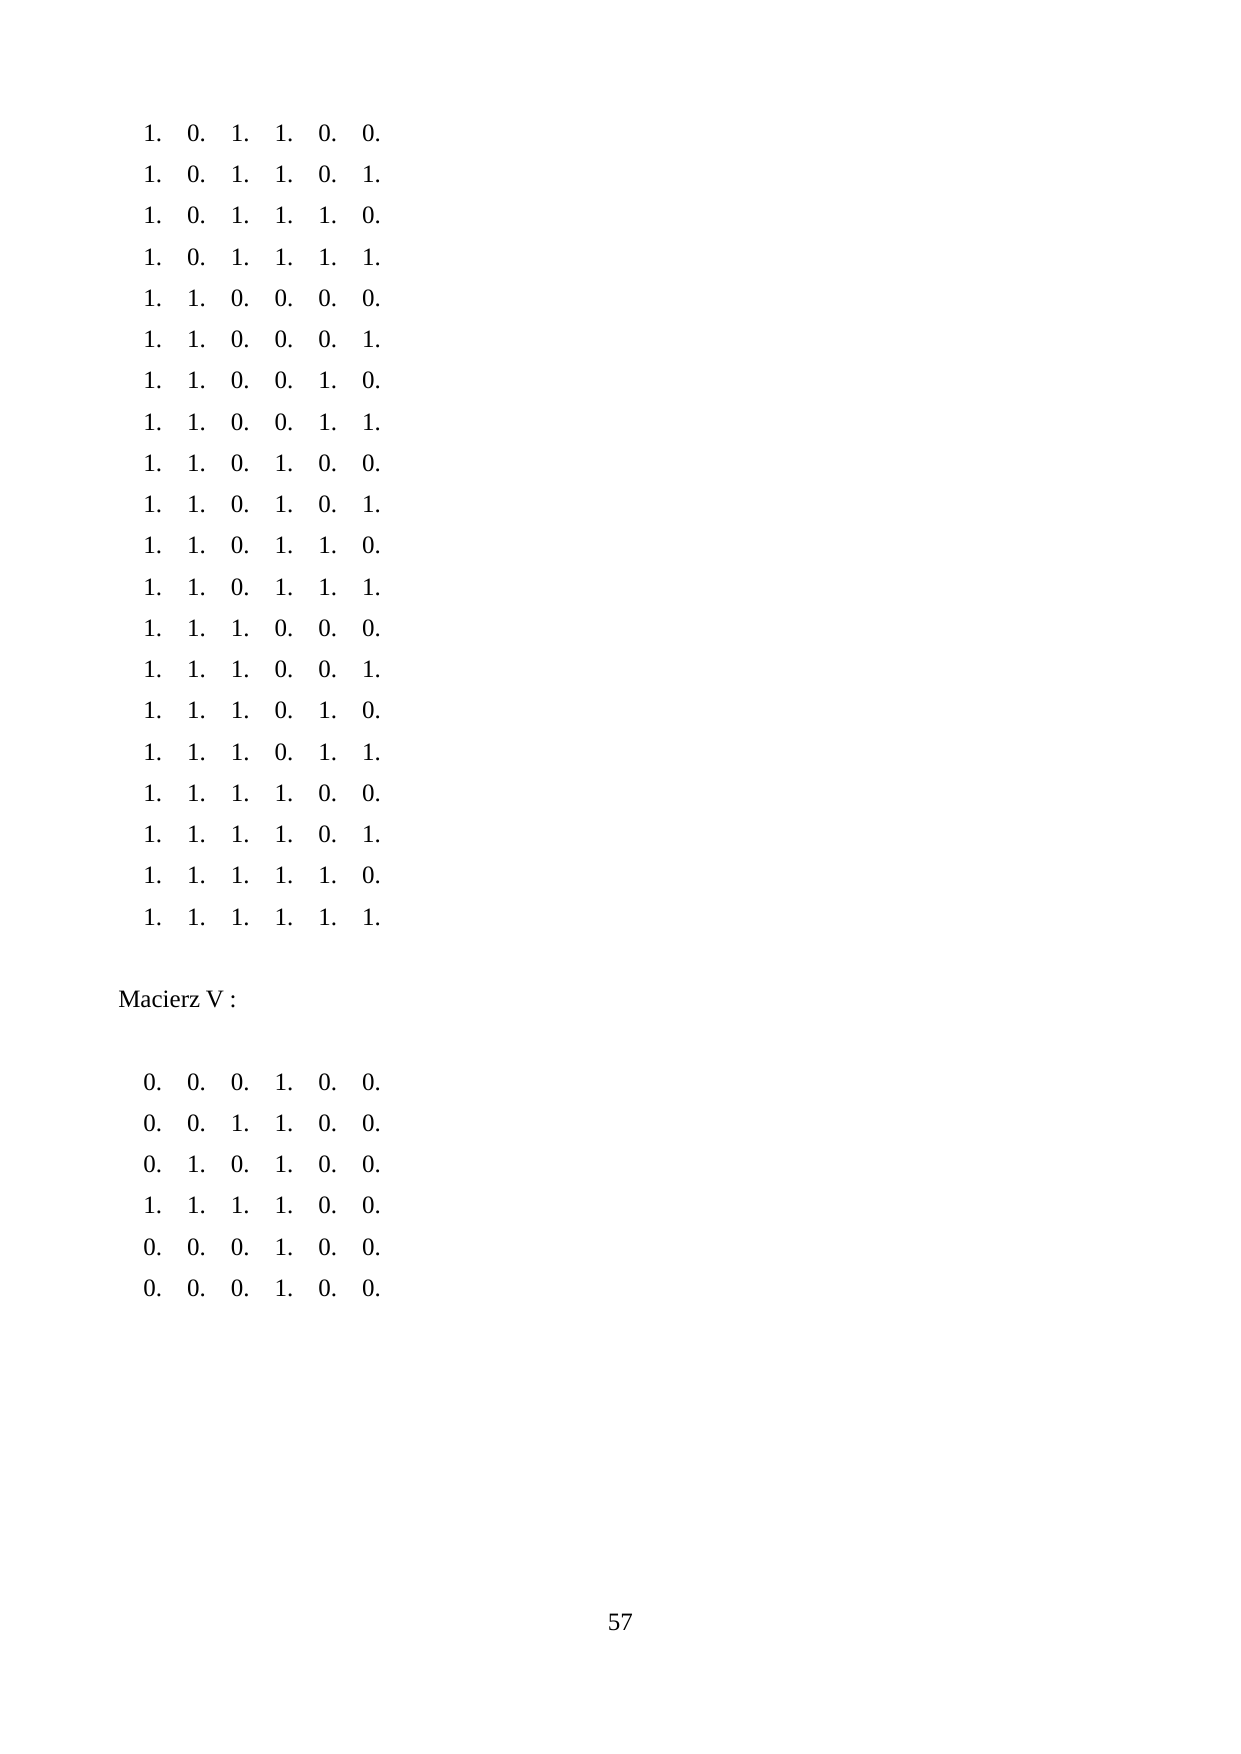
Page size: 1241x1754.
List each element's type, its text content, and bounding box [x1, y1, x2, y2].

text 1. 1. 1. 1. 0. 1. [118, 819, 1122, 848]
text 1. 1. 1. 1. 1. 1. [118, 902, 1122, 931]
text 1. 1. 1. 1. 0. 0. [118, 1191, 1122, 1219]
text 1. 1. 0. 0. 0. 1. [118, 324, 1122, 353]
text 0. 1. 0. 1. 0. 0. [118, 1149, 1122, 1178]
text 0. 0. 0. 1. 0. 0. [118, 1067, 1122, 1096]
text 1. 0. 1. 1. 0. 0. [118, 118, 1122, 147]
text 1. 1. 1. 0. 1. 0. [118, 696, 1122, 724]
text 1. 1. 1. 0. 0. 1. [118, 654, 1122, 683]
text 1. 1. 0. 1. 1. 0. [118, 531, 1122, 559]
text 1. 0. 1. 1. 1. 1. [118, 242, 1122, 271]
text 1. 1. 1. 1. 1. 0. [118, 861, 1122, 889]
text 1. 1. 0. 0. 1. 0. [118, 366, 1122, 394]
text 1. 0. 1. 1. 0. 1. [118, 159, 1122, 188]
text 1. 1. 0. 1. 1. 1. [118, 572, 1122, 601]
text 1. 1. 0. 0. 1. 1. [118, 407, 1122, 436]
text 1. 1. 1. 1. 0. 0. [118, 778, 1122, 807]
text 1. 1. 1. 0. 1. 1. [118, 737, 1122, 766]
text 0. 0. 0. 1. 0. 0. [118, 1232, 1122, 1261]
text 0. 0. 1. 1. 0. 0. [118, 1108, 1122, 1137]
text Macierz V : [118, 984, 1122, 1013]
text 1. 0. 1. 1. 1. 0. [118, 201, 1122, 229]
text 1. 1. 0. 1. 0. 0. [118, 448, 1122, 477]
text 1. 1. 0. 0. 0. 0. [118, 283, 1122, 312]
text 1. 1. 0. 1. 0. 1. [118, 489, 1122, 518]
text 0. 0. 0. 1. 0. 0. [118, 1273, 1122, 1302]
text 1. 1. 1. 0. 0. 0. [118, 613, 1122, 642]
